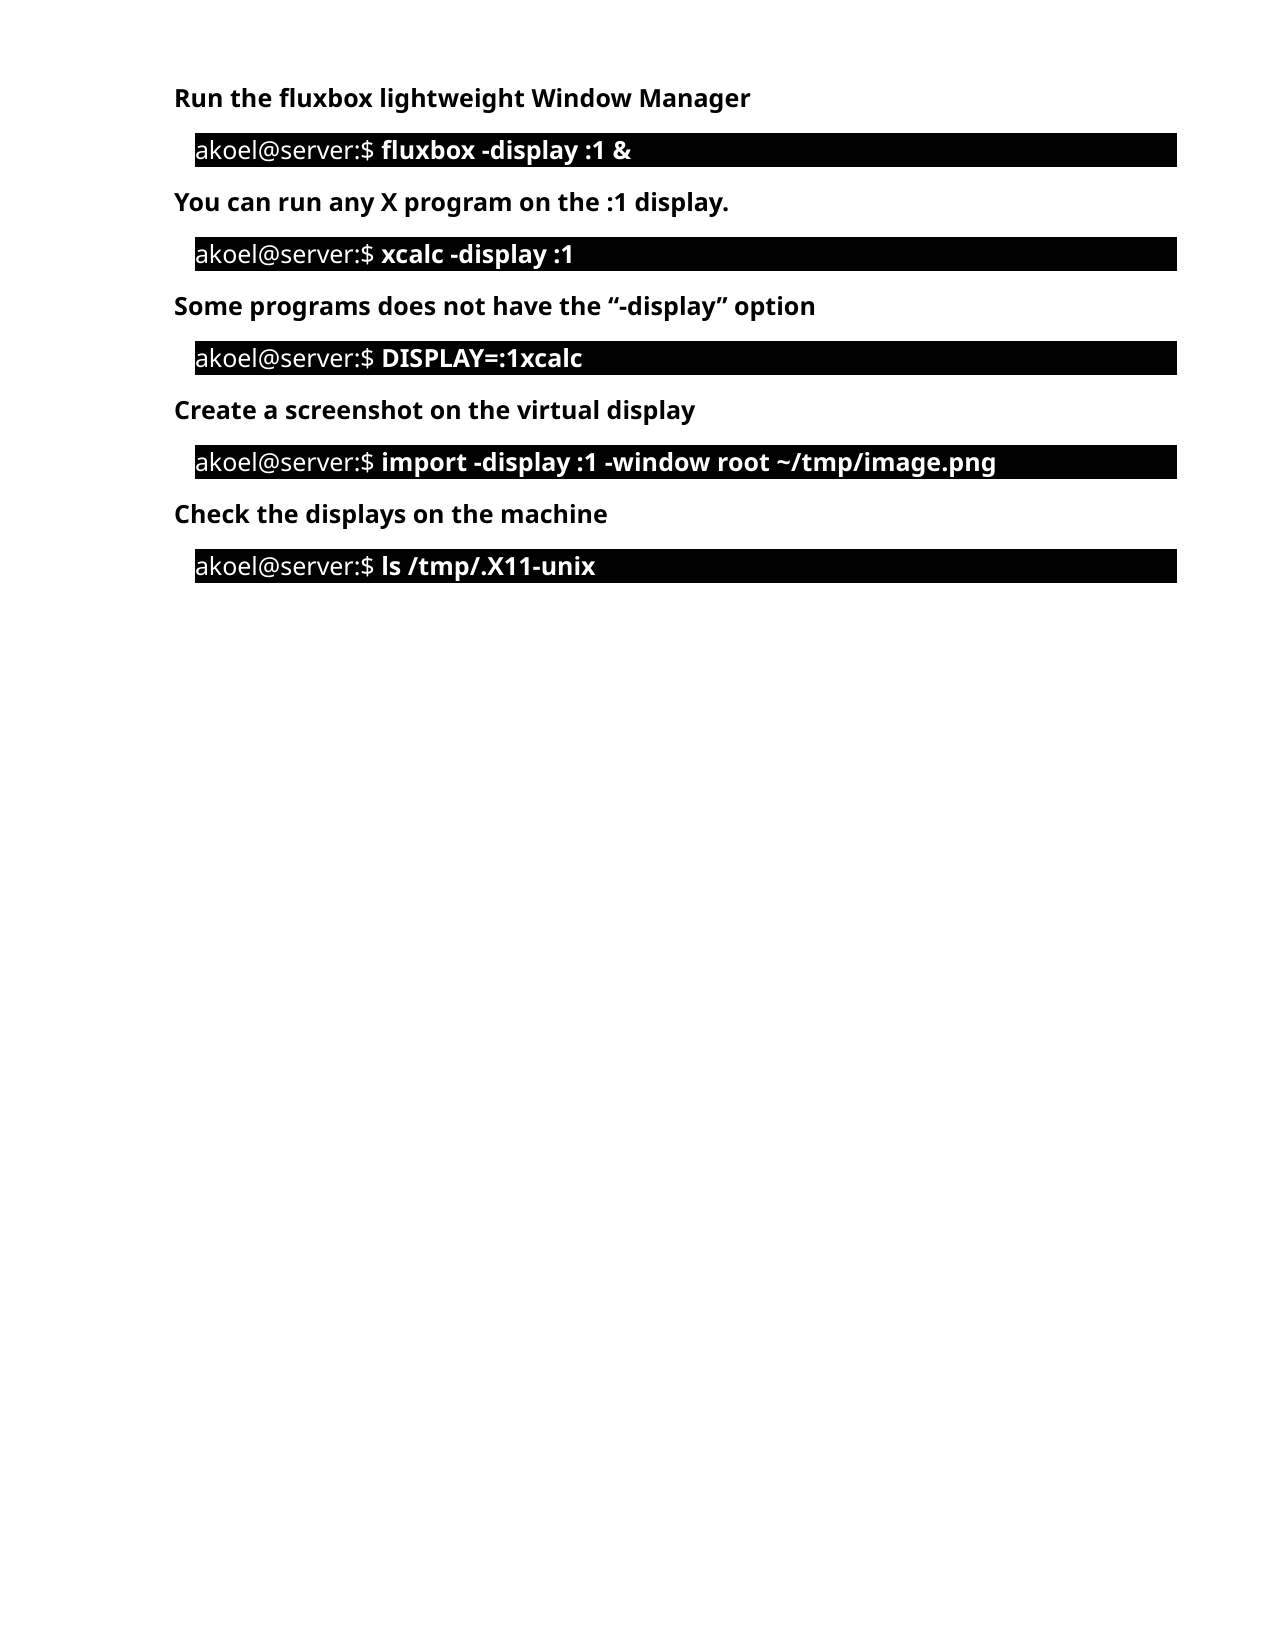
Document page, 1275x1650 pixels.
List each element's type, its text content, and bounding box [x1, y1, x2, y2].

text You can run any X program on the :1 display. [159, 185, 1177, 219]
text akoel@server:$ import -display :1 -window root ~/tmp/image.png [195, 445, 1177, 479]
text akoel@server:$ xcalc -display :1 [195, 237, 1177, 271]
text akoel@server:$ ls /tmp/.X11-unix [195, 549, 1177, 583]
text akoel@server:$ fluxbox -display :1 & [195, 133, 1177, 167]
text Some programs does not have the “-display” option [159, 289, 1177, 323]
text Run the fluxbox lightweight Window Manager [159, 81, 1177, 115]
text Create a screenshot on the virtual display [159, 393, 1177, 427]
text akoel@server:$ DISPLAY=:1xcalc [195, 341, 1177, 375]
text Check the displays on the machine [159, 497, 1177, 531]
